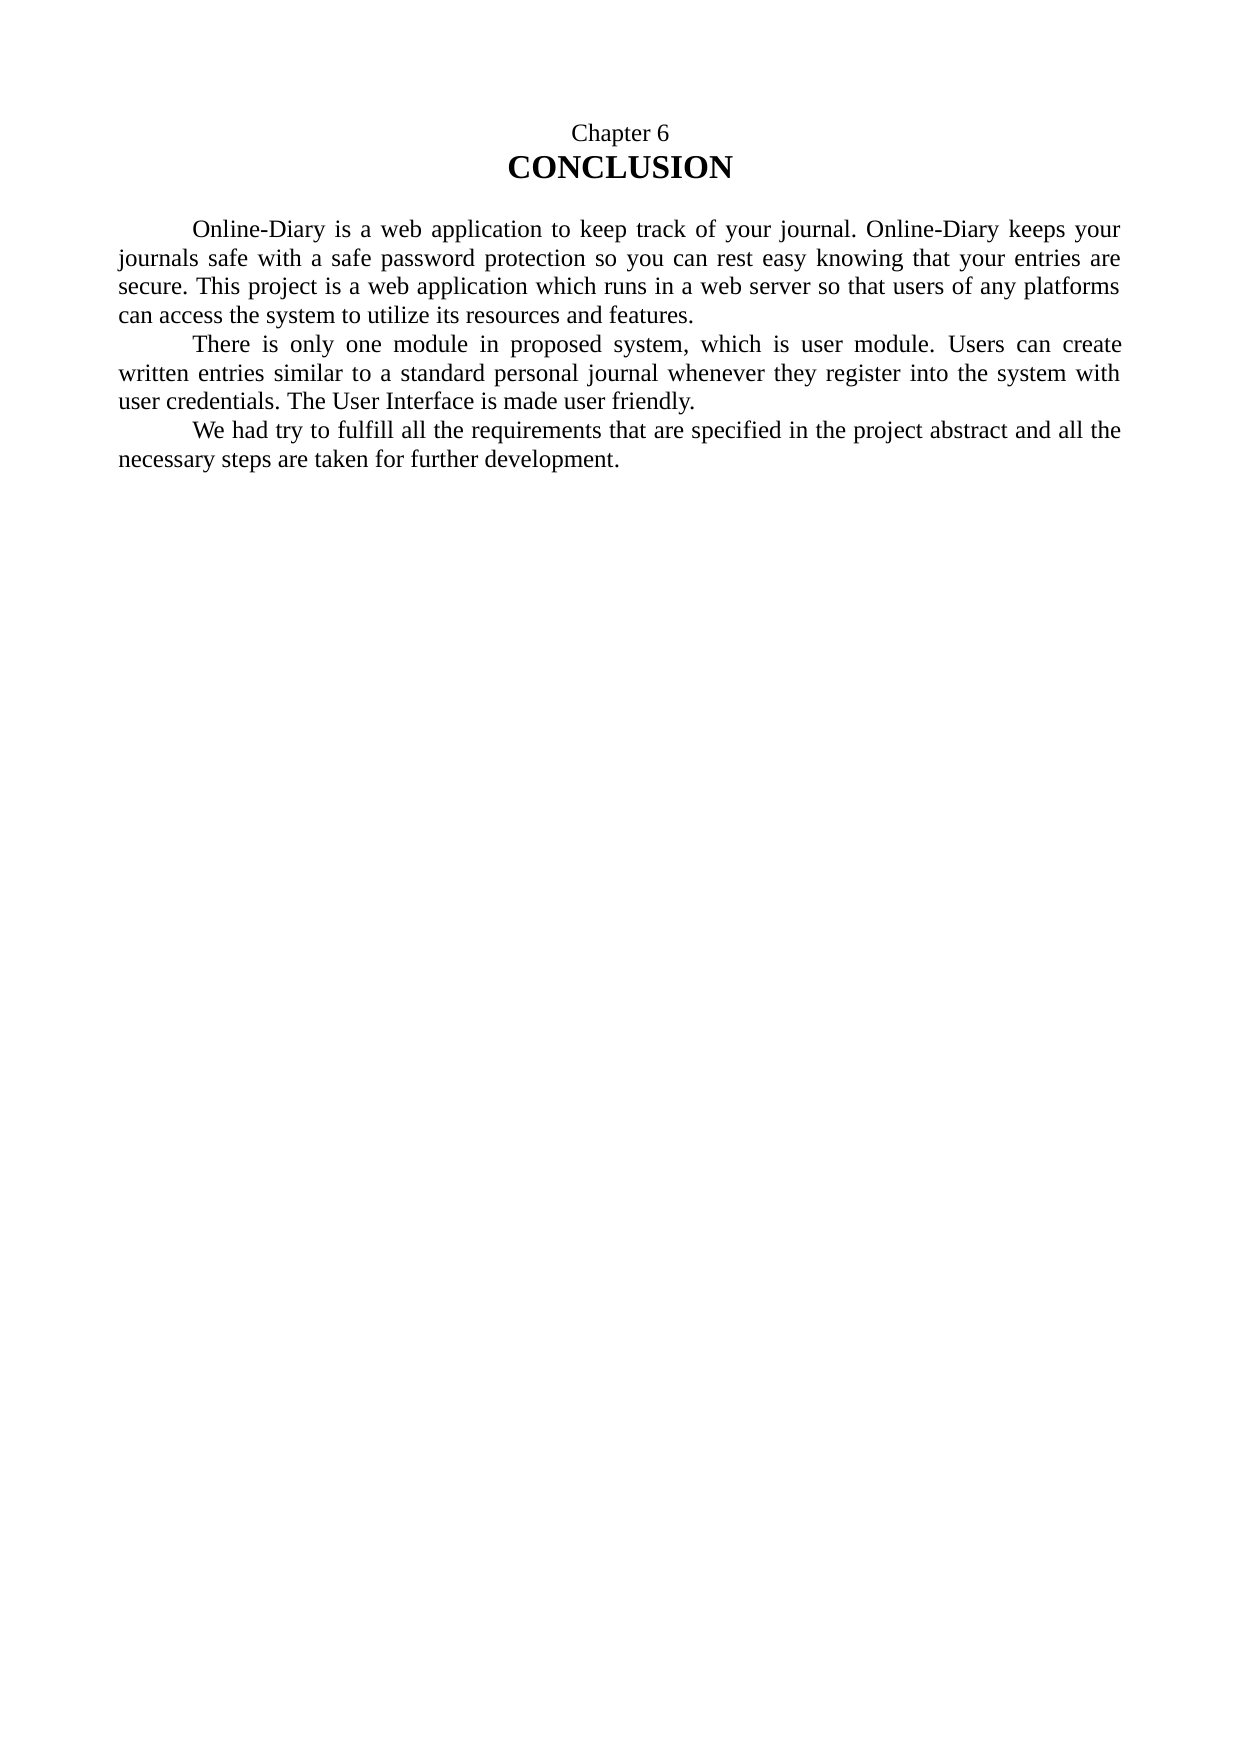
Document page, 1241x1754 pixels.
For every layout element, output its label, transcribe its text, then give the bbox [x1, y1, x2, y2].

text We had try to fulfill all the requirements that are specified in the project abstract and all the necessary steps are taken for further development. [118, 415, 1122, 473]
text Chapter 6 [118, 118, 1122, 147]
text CONCLUSION [118, 147, 1122, 185]
text Online-Diary is a web application to keep track of your journal. Online-Diary keeps your journals safe with a safe password protection so you can rest easy knowing that your entries are secure. This project is a web application which runs in a web server so that users of any platforms can access the system to utilize its resources and features. [118, 214, 1122, 329]
text There is only one module in proposed system, which is user module. Users can create written entries similar to a standard personal journal whenever they register into the system with user credentials. The User Interface is made user friendly. [118, 329, 1122, 415]
